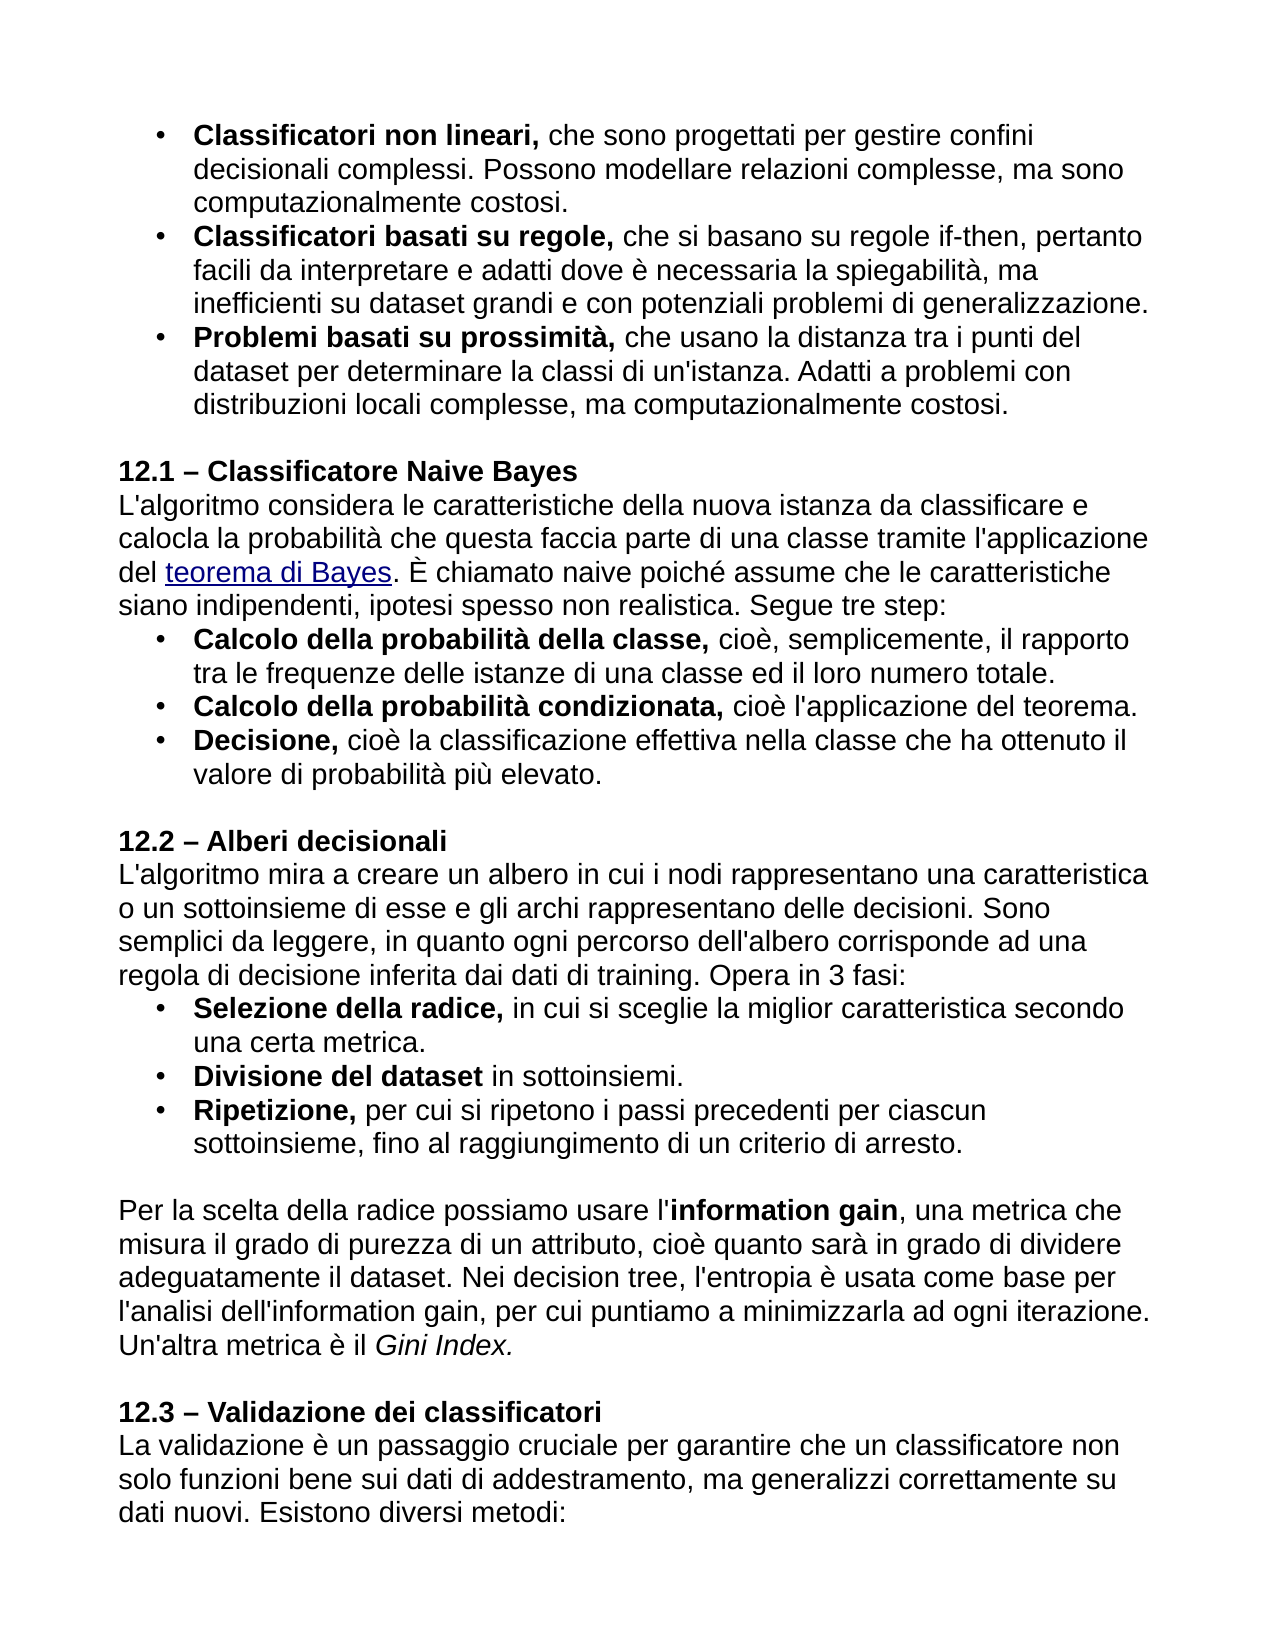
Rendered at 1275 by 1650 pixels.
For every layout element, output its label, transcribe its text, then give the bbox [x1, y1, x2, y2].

text 12.1 – Classificatore Naive Bayes [118, 454, 1157, 488]
text Un'altra metrica è il Gini Index. [118, 1327, 1157, 1361]
list Classificatori basati su regole, che si basano su regole if-then, pertanto facili da interpretare e adatti dove è necessaria la spiegabilità, ma inefficienti su dataset grandi e con potenziali problemi di generalizzazione. [156, 219, 1157, 320]
text L'algoritmo considera le caratteristiche della nuova istanza da classificare e calocla la probabilità che questa faccia parte di una classe tramite l'applicazione del teorema di Bayes. È chiamato naive poiché assume che le caratteristiche siano indipendenti, ipotesi spesso non realistica. Segue tre step: [118, 488, 1157, 622]
text 12.2 – Alberi decisionali [118, 824, 1157, 857]
list Divisione del dataset in sottoinsiemi. [156, 1059, 1157, 1092]
list Calcolo della probabilità condizionata, cioè l'applicazione del teorema. [156, 689, 1157, 723]
list Calcolo della probabilità della classe, cioè, semplicemente, il rapporto tra le frequenze delle istanze di una classe ed il loro numero totale. [156, 622, 1157, 689]
list Problemi basati su prossimità, che usano la distanza tra i punti del dataset per determinare la classi di un'istanza. Adatti a problemi con distribuzioni locali complesse, ma computazionalmente costosi. [156, 320, 1157, 421]
text Per la scelta della radice possiamo usare l'information gain, una metrica che misura il grado di purezza di un attributo, cioè quanto sarà in grado di dividere adeguatamente il dataset. Nei decision tree, l'entropia è usata come base per l'analisi dell'information gain, per cui puntiamo a minimizzarla ad ogni iterazione. [118, 1193, 1157, 1327]
text 12.3 – Validazione dei classificatori [118, 1394, 1157, 1428]
list Classificatori non lineari, che sono progettati per gestire confini decisionali complessi. Possono modellare relazioni complesse, ma sono computazionalmente costosi. [156, 118, 1157, 219]
list Ripetizione, per cui si ripetono i passi precedenti per ciascun sottoinsieme, fino al raggiungimento di un criterio di arresto. [156, 1092, 1157, 1160]
text L'algoritmo mira a creare un albero in cui i nodi rappresentano una caratteristica o un sottoinsieme di esse e gli archi rappresentano delle decisioni. Sono semplici da leggere, in quanto ogni percorso dell'albero corrisponde ad una regola di decisione inferita dai dati di training. Opera in 3 fasi: [118, 857, 1157, 991]
list Selezione della radice, in cui si sceglie la miglior caratteristica secondo una certa metrica. [156, 991, 1157, 1059]
text La validazione è un passaggio cruciale per garantire che un classificatore non solo funzioni bene sui dati di addestramento, ma generalizzi correttamente su dati nuovi. Esistono diversi metodi: [118, 1428, 1157, 1529]
list Decisione, cioè la classificazione effettiva nella classe che ha ottenuto il valore di probabilità più elevato. [156, 723, 1157, 790]
